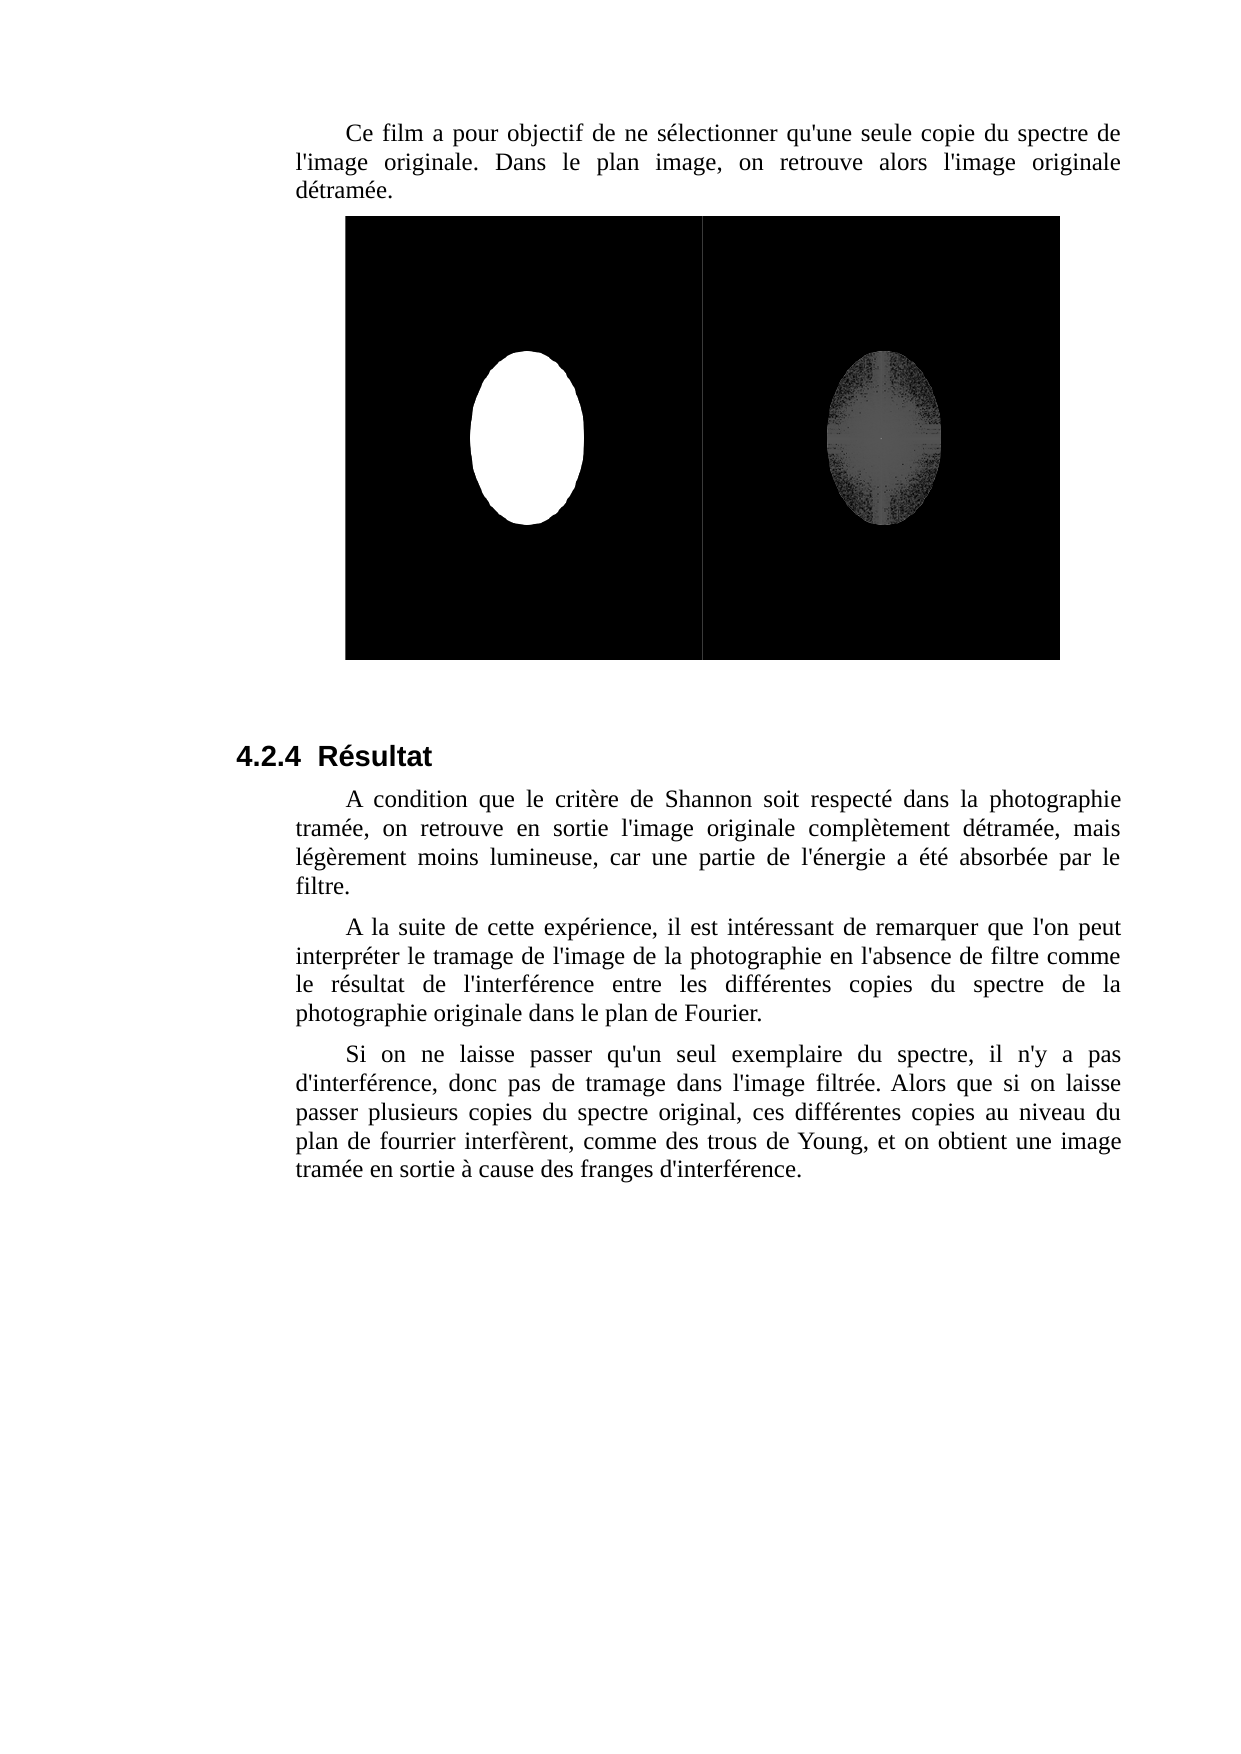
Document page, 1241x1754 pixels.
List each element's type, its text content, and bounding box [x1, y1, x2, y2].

text Ce film a pour objectif de ne sélectionner qu'une seule copie du spectre de l'image originale. Dans le plan image, on retrouve alors l'image originale détramée. [295, 118, 1122, 204]
subtitle Résultat [236, 738, 1122, 772]
picture [345, 216, 1060, 660]
text A la suite de cette expérience, il est intéressant de remarquer que l'on peut interpréter le tramage de l'image de la photographie en l'absence de filtre comme le résultat de l'interférence entre les différentes copies du spectre de la photographie originale dans le plan de Fourier. [295, 912, 1122, 1027]
text A condition que le critère de Shannon soit respecté dans la photographie tramée, on retrouve en sortie l'image originale complètement détramée, mais légèrement moins lumineuse, car une partie de l'énergie a été absorbée par le filtre. [295, 784, 1122, 899]
text Si on ne laisse passer qu'un seul exemplaire du spectre, il n'y a pas d'interférence, donc pas de tramage dans l'image filtrée. Alors que si on laisse passer plusieurs copies du spectre original, ces différentes copies au niveau du plan de fourrier interfèrent, comme des trous de Young, et on obtient une image tramée en sortie à cause des franges d'interférence. [295, 1039, 1122, 1183]
